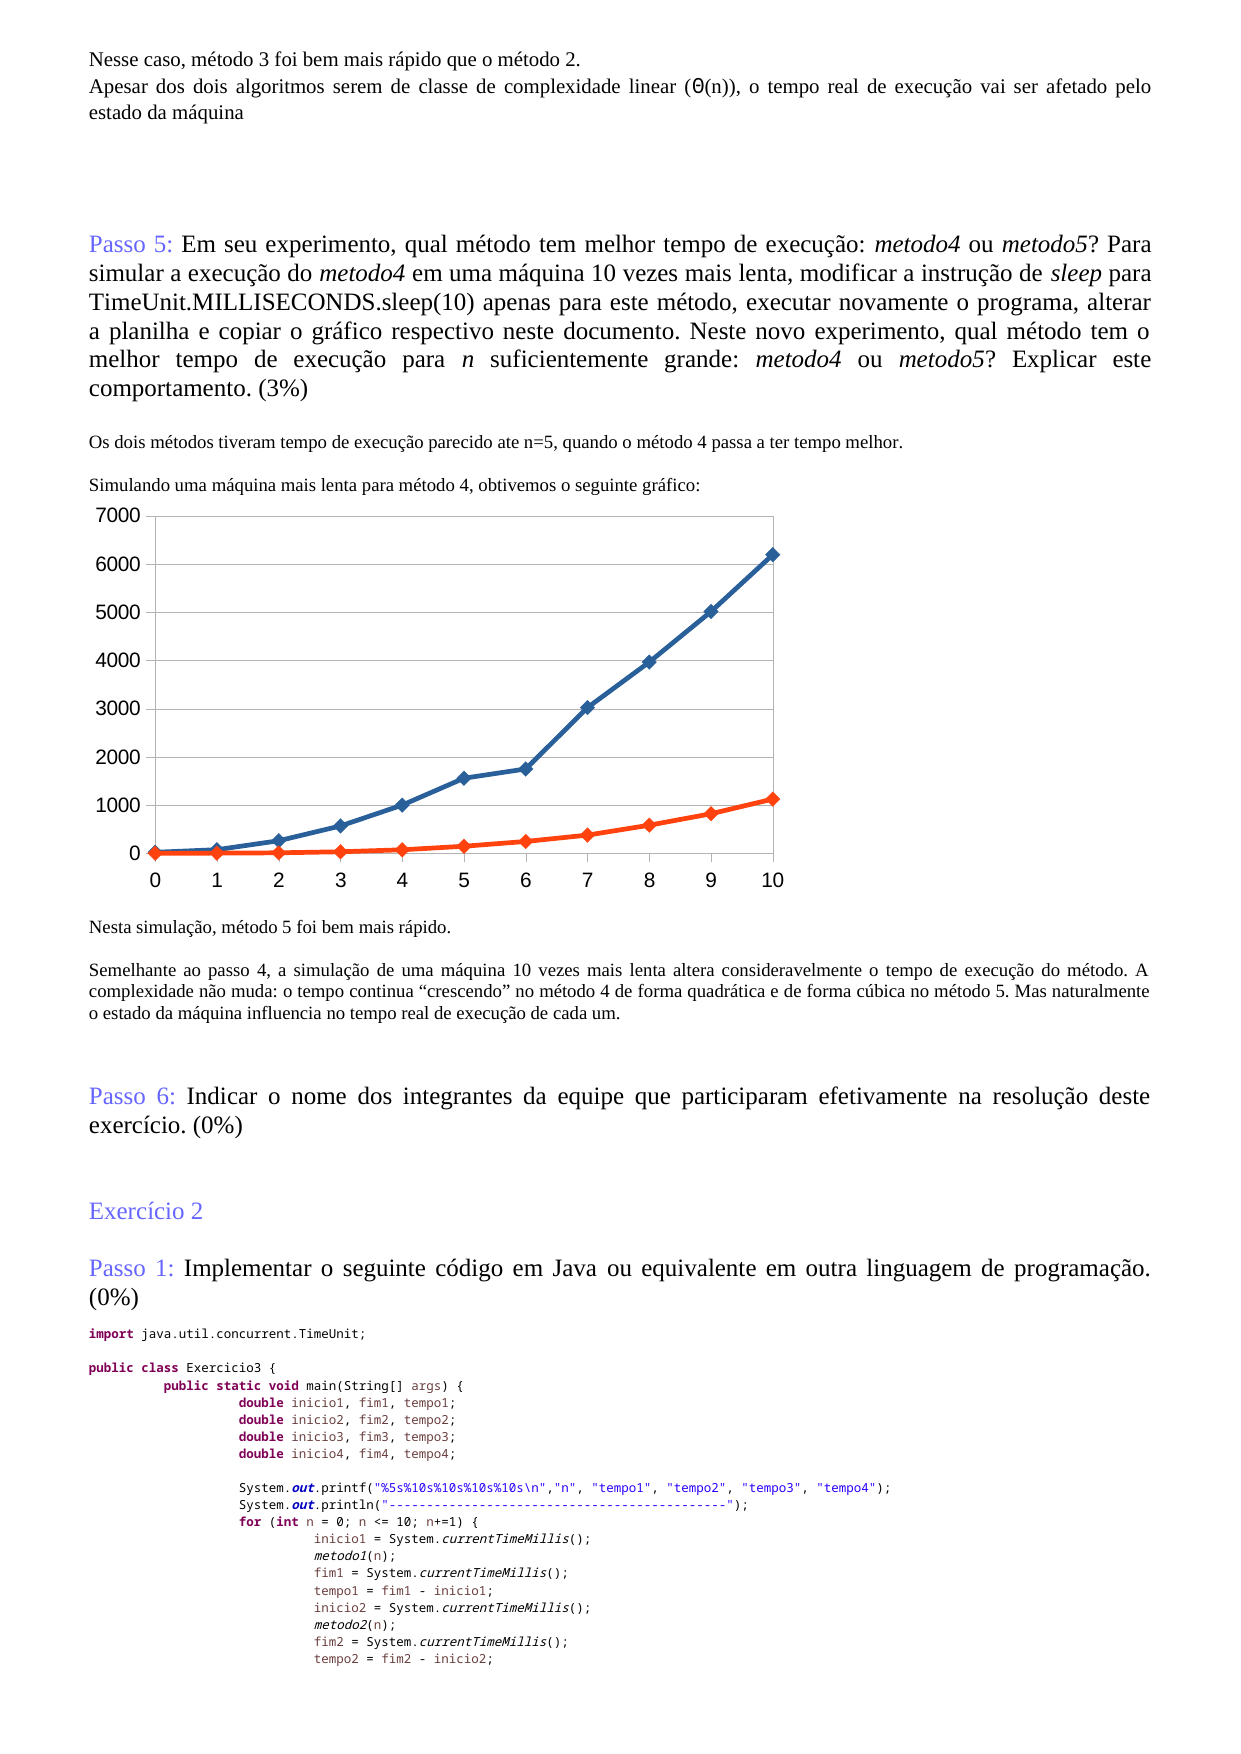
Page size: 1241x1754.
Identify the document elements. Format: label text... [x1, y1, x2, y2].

text Apesar dos dois algoritmos serem de classe de complexidade linear (Θ(n)), o tempo real de execução vai ser afetado pelo estado da máquina [89, 71, 1152, 124]
text import java.util.concurrent.TimeUnit; [89, 1325, 1152, 1342]
text Os dois métodos tiveram tempo de execução parecido ate n=5, quando o método 4 passa a ter tempo melhor. [89, 431, 1152, 452]
text public static void main(String[] args) { [89, 1377, 1152, 1394]
text Simulando uma máquina mais lenta para método 4, obtivemos o seguinte gráfico: [89, 474, 1152, 495]
text fim1 = System.currentTimeMillis(); [89, 1564, 1152, 1582]
text double inicio4, fim4, tempo4; [89, 1445, 1152, 1462]
text Passo 1: Implementar o seguinte código em Java ou equivalente em outra linguagem de programação. (0%) [89, 1253, 1152, 1311]
text Nesta simulação, método 5 foi bem mais rápido. [89, 916, 1152, 937]
text System.out.printf("%5s%10s%10s%10s%10s\n","n", "tempo1", "tempo2", "tempo3", "tempo4"); [89, 1479, 1152, 1496]
text tempo1 = fim1 - inicio1; [89, 1582, 1152, 1599]
text Semelhante ao passo 4, a simulação de uma máquina 10 vezes mais lenta altera consideravelmente o tempo de execução do método. A complexidade não muda: o tempo continua “crescendo” no método 4 de forma quadrática e de forma cúbica no método 5. Mas naturalmente o estado da máquina influencia no tempo real de execução de cada um. [89, 959, 1152, 1023]
text tempo2 = fim2 - inicio2; [89, 1650, 1152, 1667]
text for (int n = 0; n <= 10; n+=1) { [89, 1513, 1152, 1530]
text metodo1(n); [89, 1547, 1152, 1564]
text fim2 = System.currentTimeMillis(); [89, 1633, 1152, 1650]
text metodo2(n); [89, 1616, 1152, 1633]
text double inicio1, fim1, tempo1; [89, 1394, 1152, 1411]
text Exercício 2 [89, 1196, 1152, 1225]
text double inicio2, fim2, tempo2; [89, 1411, 1152, 1428]
text public class Exercicio3 { [89, 1359, 1152, 1377]
text Passo 5: Em seu experimento, qual método tem melhor tempo de execução: metodo4 ou metodo5? Para simular a execução do metodo4 em uma máquina 10 vezes mais lenta, modificar a instrução de sleep para TimeUnit.MILLISECONDS.sleep(10) apenas para este método, executar novamente o programa, alterar a planilha e copiar o gráfico respectivo neste documento. Neste novo experimento, qual método tem o melhor tempo de execução para n suficientemente grande: metodo4 ou metodo5? Explicar este comportamento. (3%) [89, 229, 1152, 402]
text Passo 6: Indicar o nome dos integrantes da equipe que participaram efetivamente na resolução deste exercício. (0%) [89, 1081, 1152, 1138]
text inicio1 = System.currentTimeMillis(); [89, 1530, 1152, 1547]
text System.out.println("---------------------------------------------"); [89, 1496, 1152, 1513]
text inicio2 = System.currentTimeMillis(); [89, 1599, 1152, 1616]
text double inicio3, fim3, tempo3; [89, 1428, 1152, 1445]
text Nesse caso, método 3 foi bem mais rápido que o método 2. [89, 47, 1152, 71]
